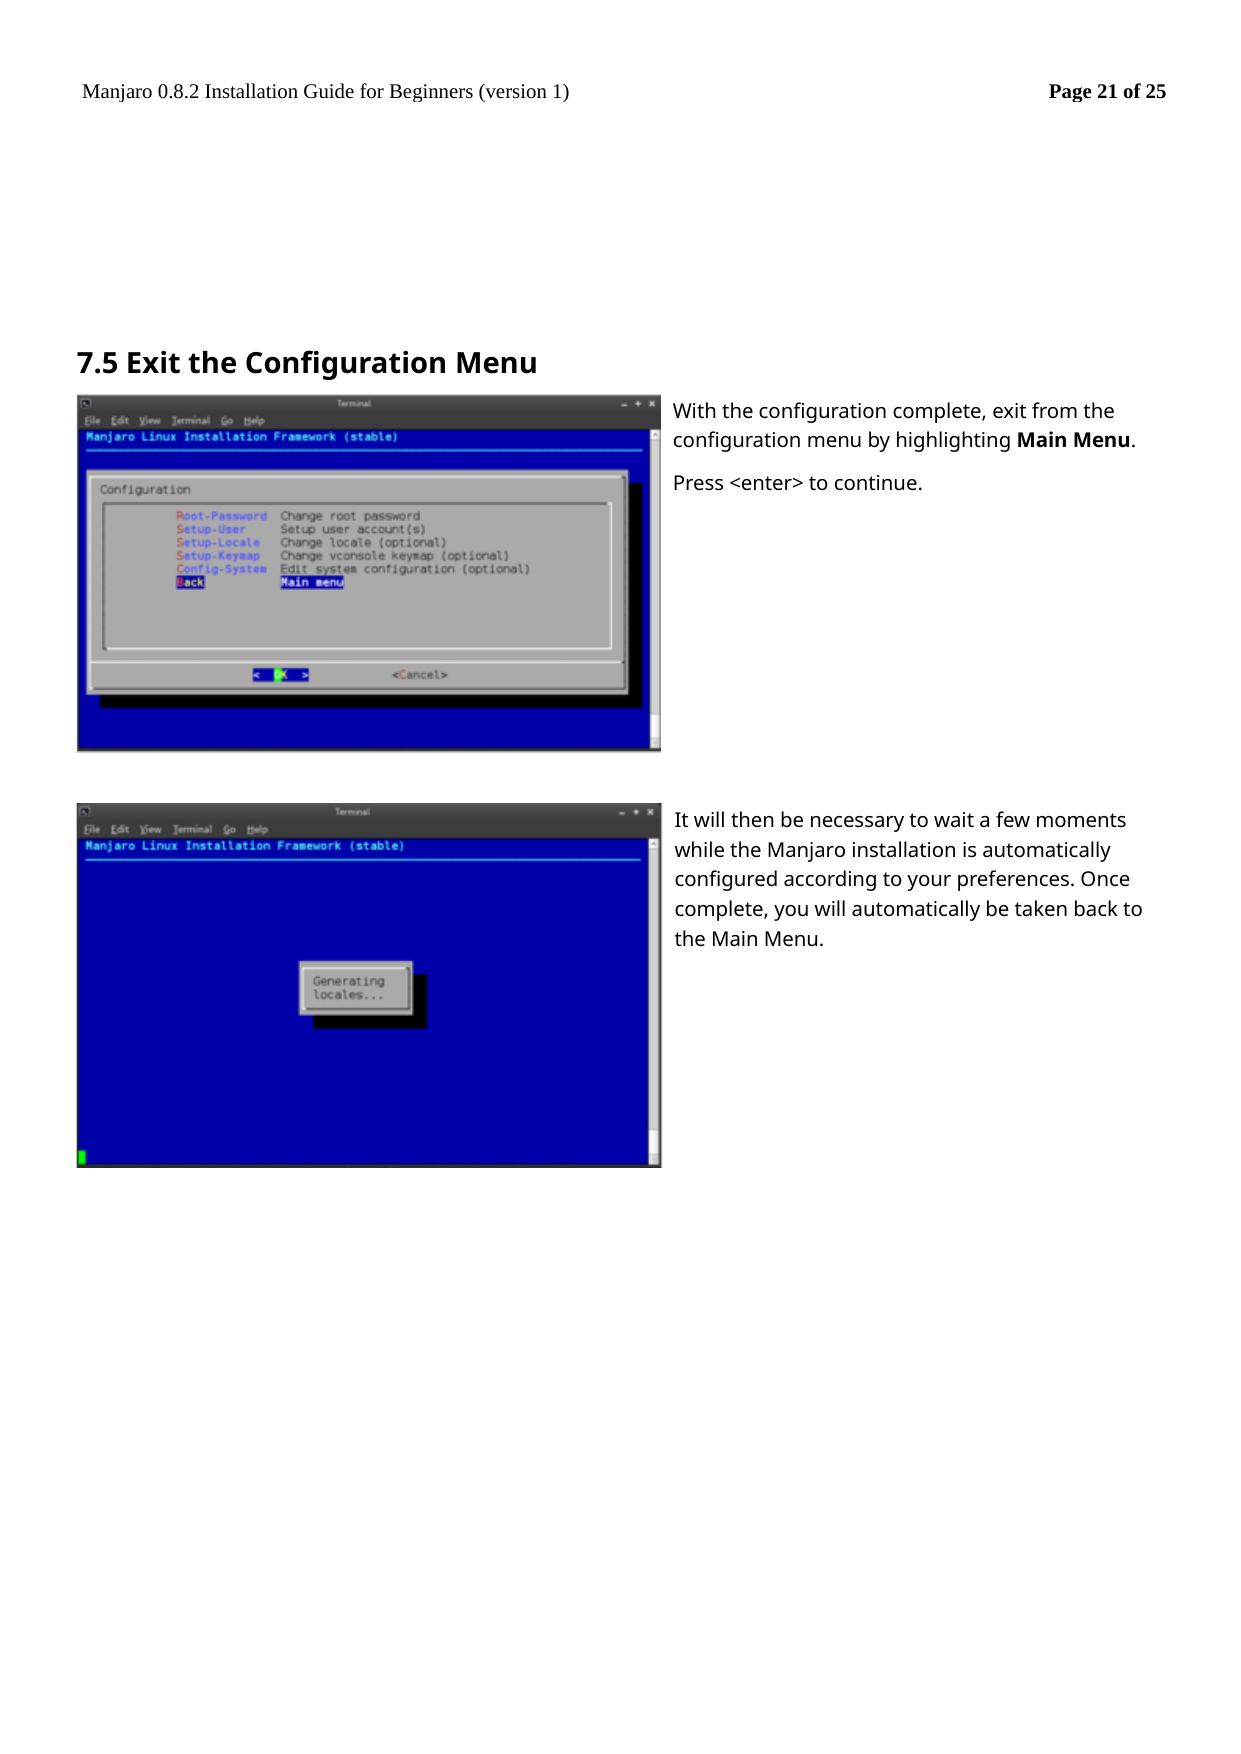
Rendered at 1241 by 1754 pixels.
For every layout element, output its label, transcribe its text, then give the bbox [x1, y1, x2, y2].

picture [76, 394, 661, 753]
text 7.5 Exit the Configuration Menu [77, 342, 1172, 382]
picture [76, 803, 663, 1168]
text With the configuration complete, exit from the configuration menu by highlighting Main Menu. [661, 394, 1172, 454]
text It will then be necessary to wait a few moments while the Manjaro installation is automatically configured according to your preferences. Once complete, you will automatically be taken back to the Main Menu. [663, 804, 1172, 952]
text Press <enter> to continue. [661, 466, 1172, 496]
